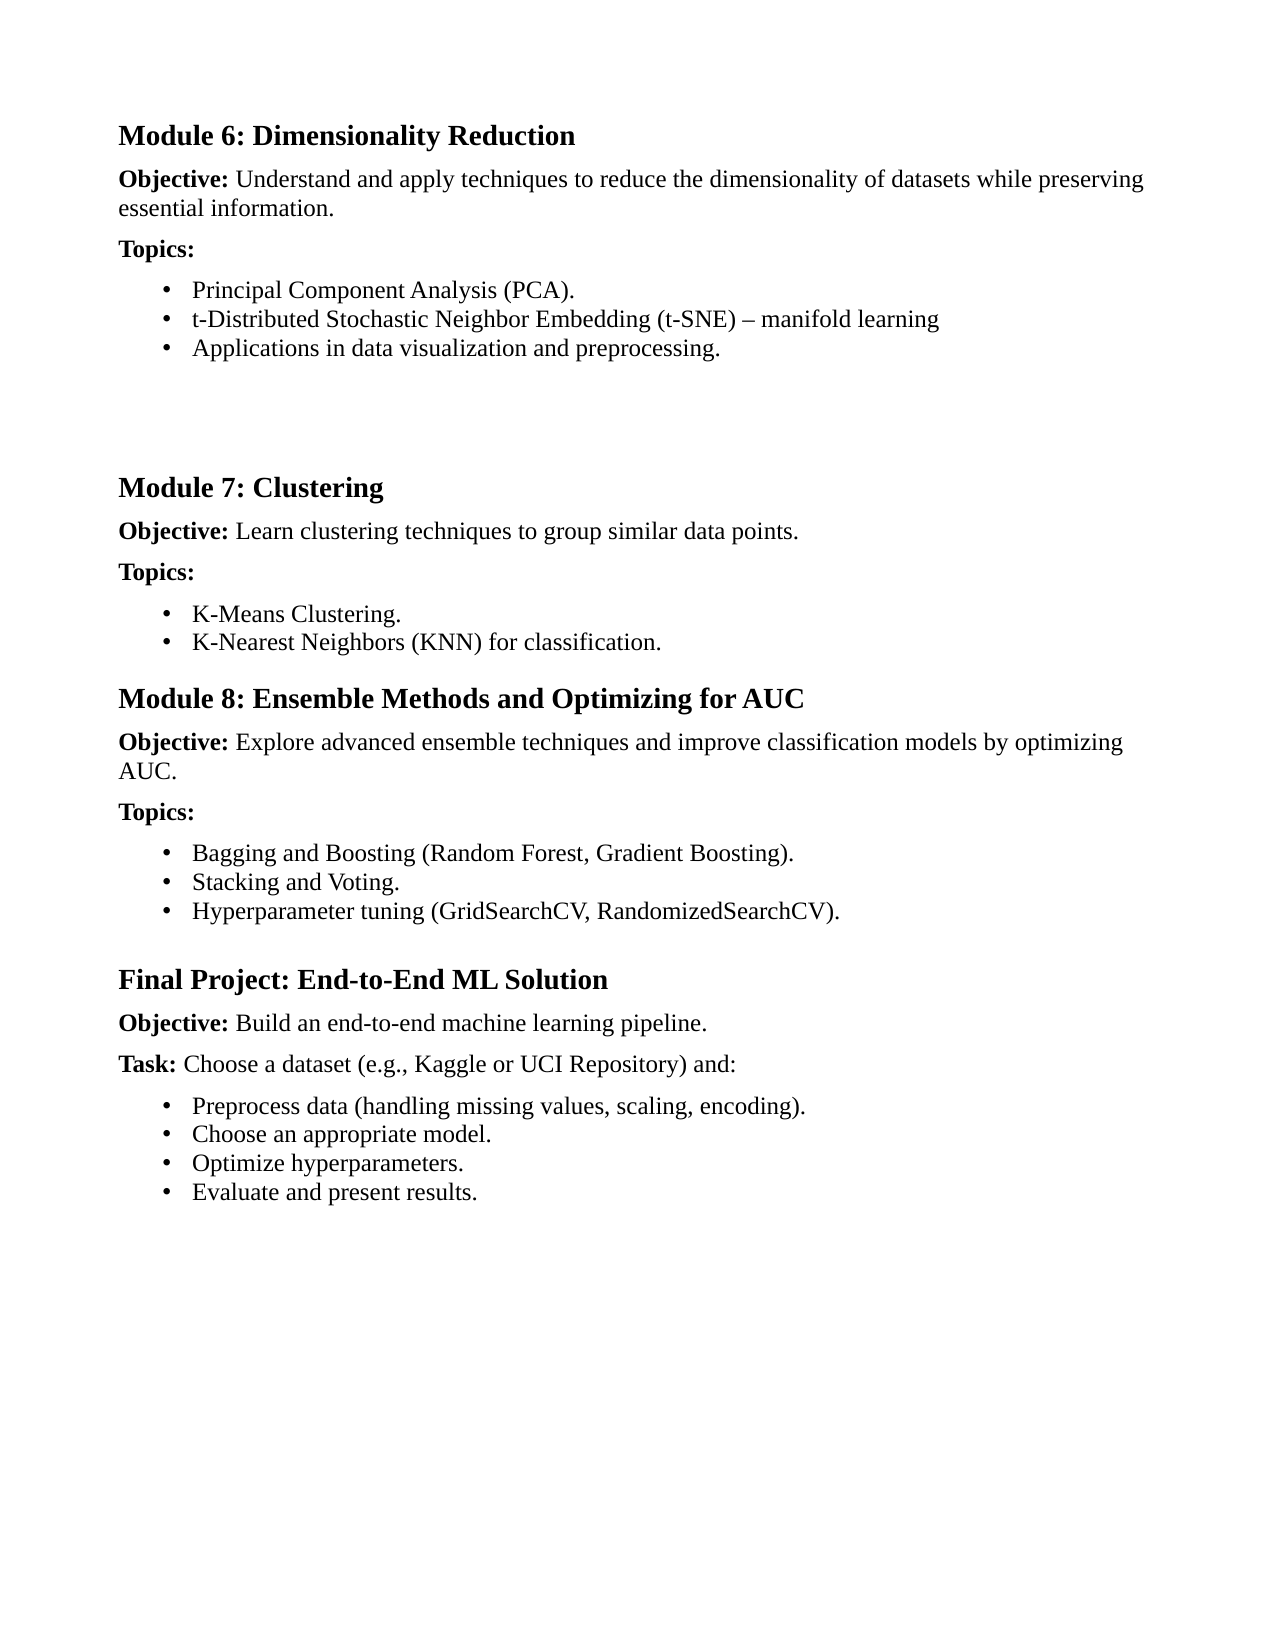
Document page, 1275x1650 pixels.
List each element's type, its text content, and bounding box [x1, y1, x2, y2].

list t-Distributed Stochastic Neighbor Embedding (t-SNE) – manifold learning [162, 304, 1157, 333]
text Objective: Explore advanced ensemble techniques and improve classification models by optimizing AUC. [118, 727, 1157, 785]
list Optimize hyperparameters. [162, 1148, 1157, 1177]
subtitle Module 7: Clustering [118, 470, 1157, 504]
text Topics: [118, 797, 1157, 826]
text Topics: [118, 234, 1157, 263]
text Objective: Understand and apply techniques to reduce the dimensionality of datasets while preserving essential information. [118, 164, 1157, 222]
list K-Means Clustering. [162, 599, 1157, 627]
text Objective: Learn clustering techniques to group similar data points. [118, 516, 1157, 545]
list K-Nearest Neighbors (KNN) for classification. [162, 627, 1157, 656]
list Preprocess data (handling missing values, scaling, encoding). [162, 1091, 1157, 1119]
list Hyperparameter tuning (GridSearchCV, RandomizedSearchCV). [162, 896, 1157, 925]
subtitle Module 8: Ensemble Methods and Optimizing for AUC [118, 681, 1157, 715]
text Topics: [118, 557, 1157, 586]
list Evaluate and present results. [162, 1177, 1157, 1206]
text Task: Choose a dataset (e.g., Kaggle or UCI Repository) and: [118, 1049, 1157, 1078]
subtitle Module 6: Dimensionality Reduction [118, 118, 1157, 152]
subtitle Final Project: End-to-End ML Solution [118, 962, 1157, 996]
list Applications in data visualization and preprocessing. [162, 333, 1157, 362]
list Choose an appropriate model. [162, 1119, 1157, 1148]
list Stacking and Voting. [162, 867, 1157, 896]
list Bagging and Boosting (Random Forest, Gradient Boosting). [162, 838, 1157, 867]
text Objective: Build an end-to-end machine learning pipeline. [118, 1008, 1157, 1037]
list Principal Component Analysis (PCA). [162, 275, 1157, 304]
